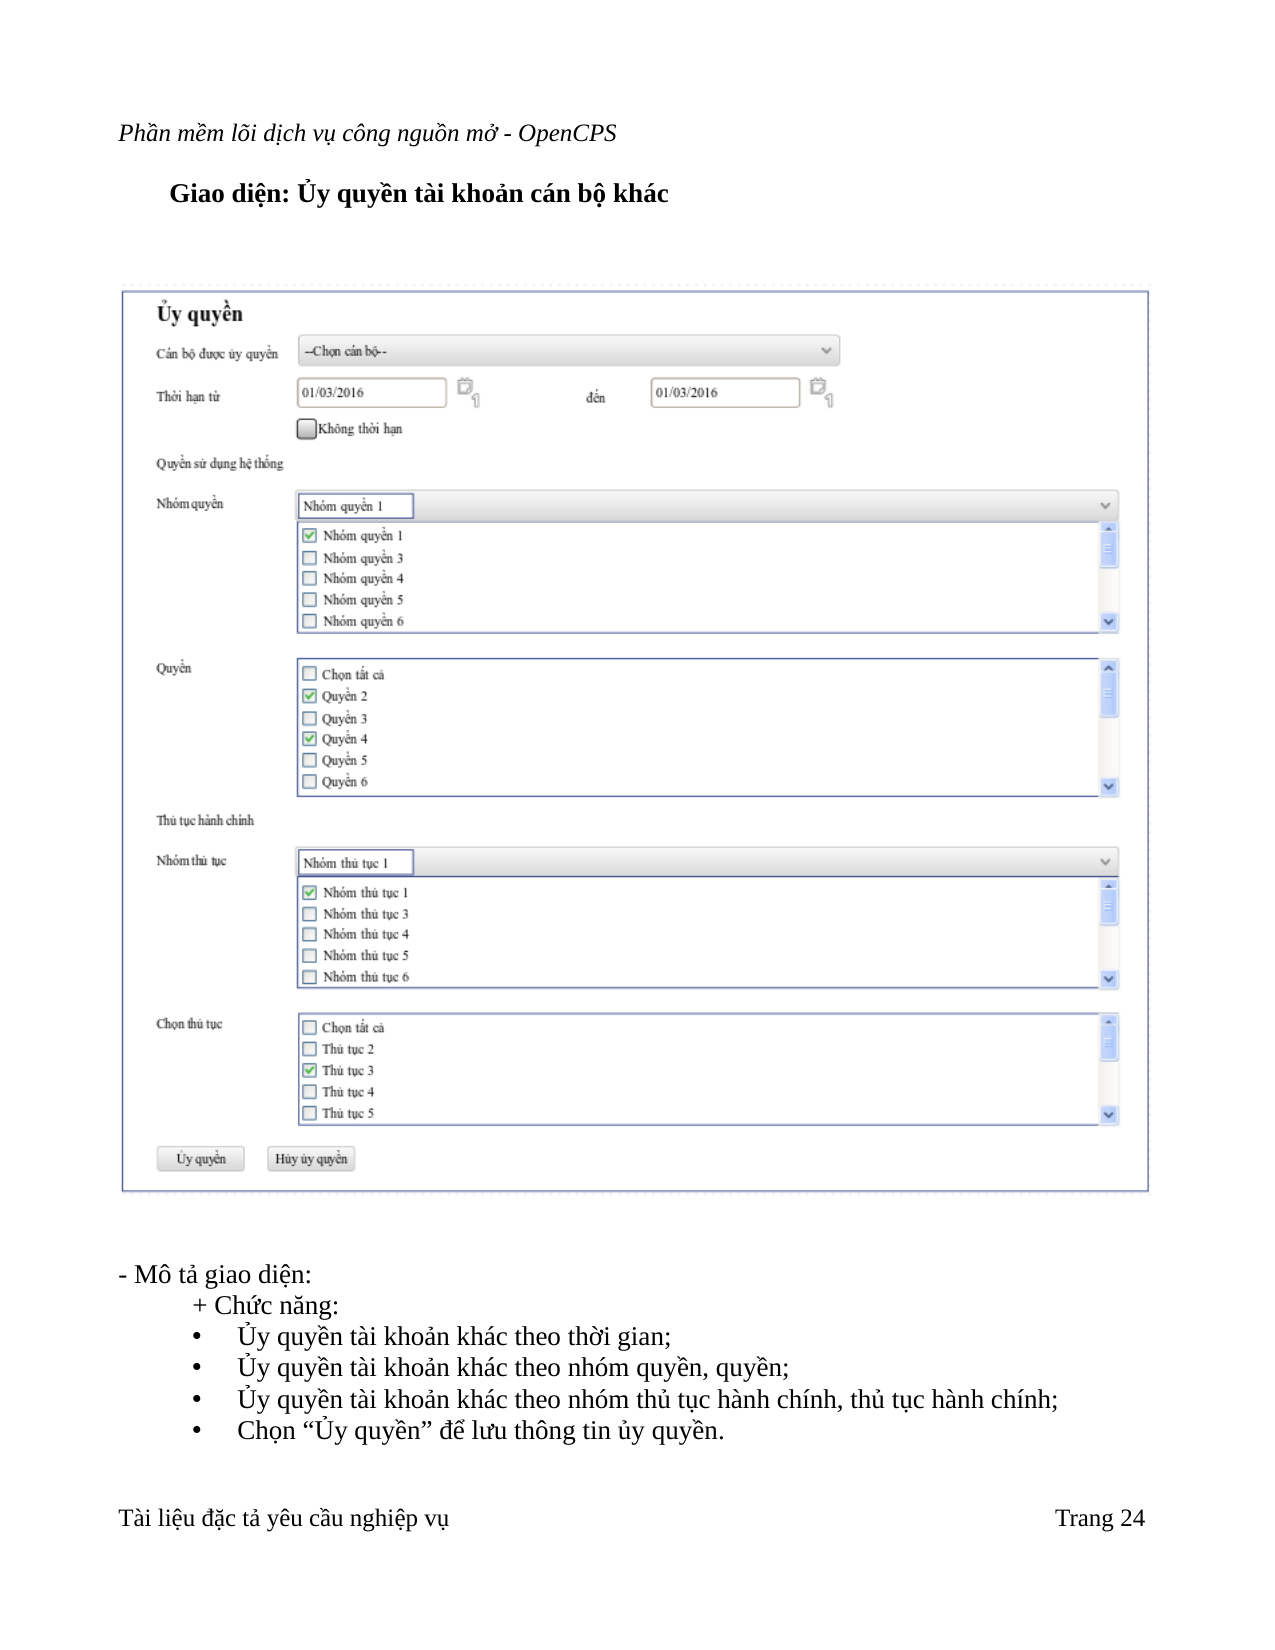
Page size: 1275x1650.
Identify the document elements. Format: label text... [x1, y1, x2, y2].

subtitle Giao diện: Ủy quyền tài khoản cán bộ khác [169, 177, 1157, 208]
list Ủy quyền tài khoản khác theo nhóm thủ tục hành chính, thủ tục hành chính; [192, 1383, 1157, 1414]
picture [118, 278, 1157, 1201]
text - Mô tả giao diện: [118, 1258, 1157, 1289]
list Ủy quyền tài khoản khác theo thời gian; [192, 1320, 1157, 1352]
list Chọn “Ủy quyền” để lưu thông tin ủy quyền. [192, 1414, 1157, 1445]
text + Chức năng: [192, 1289, 1157, 1320]
list Ủy quyền tài khoản khác theo nhóm quyền, quyền; [192, 1352, 1157, 1383]
